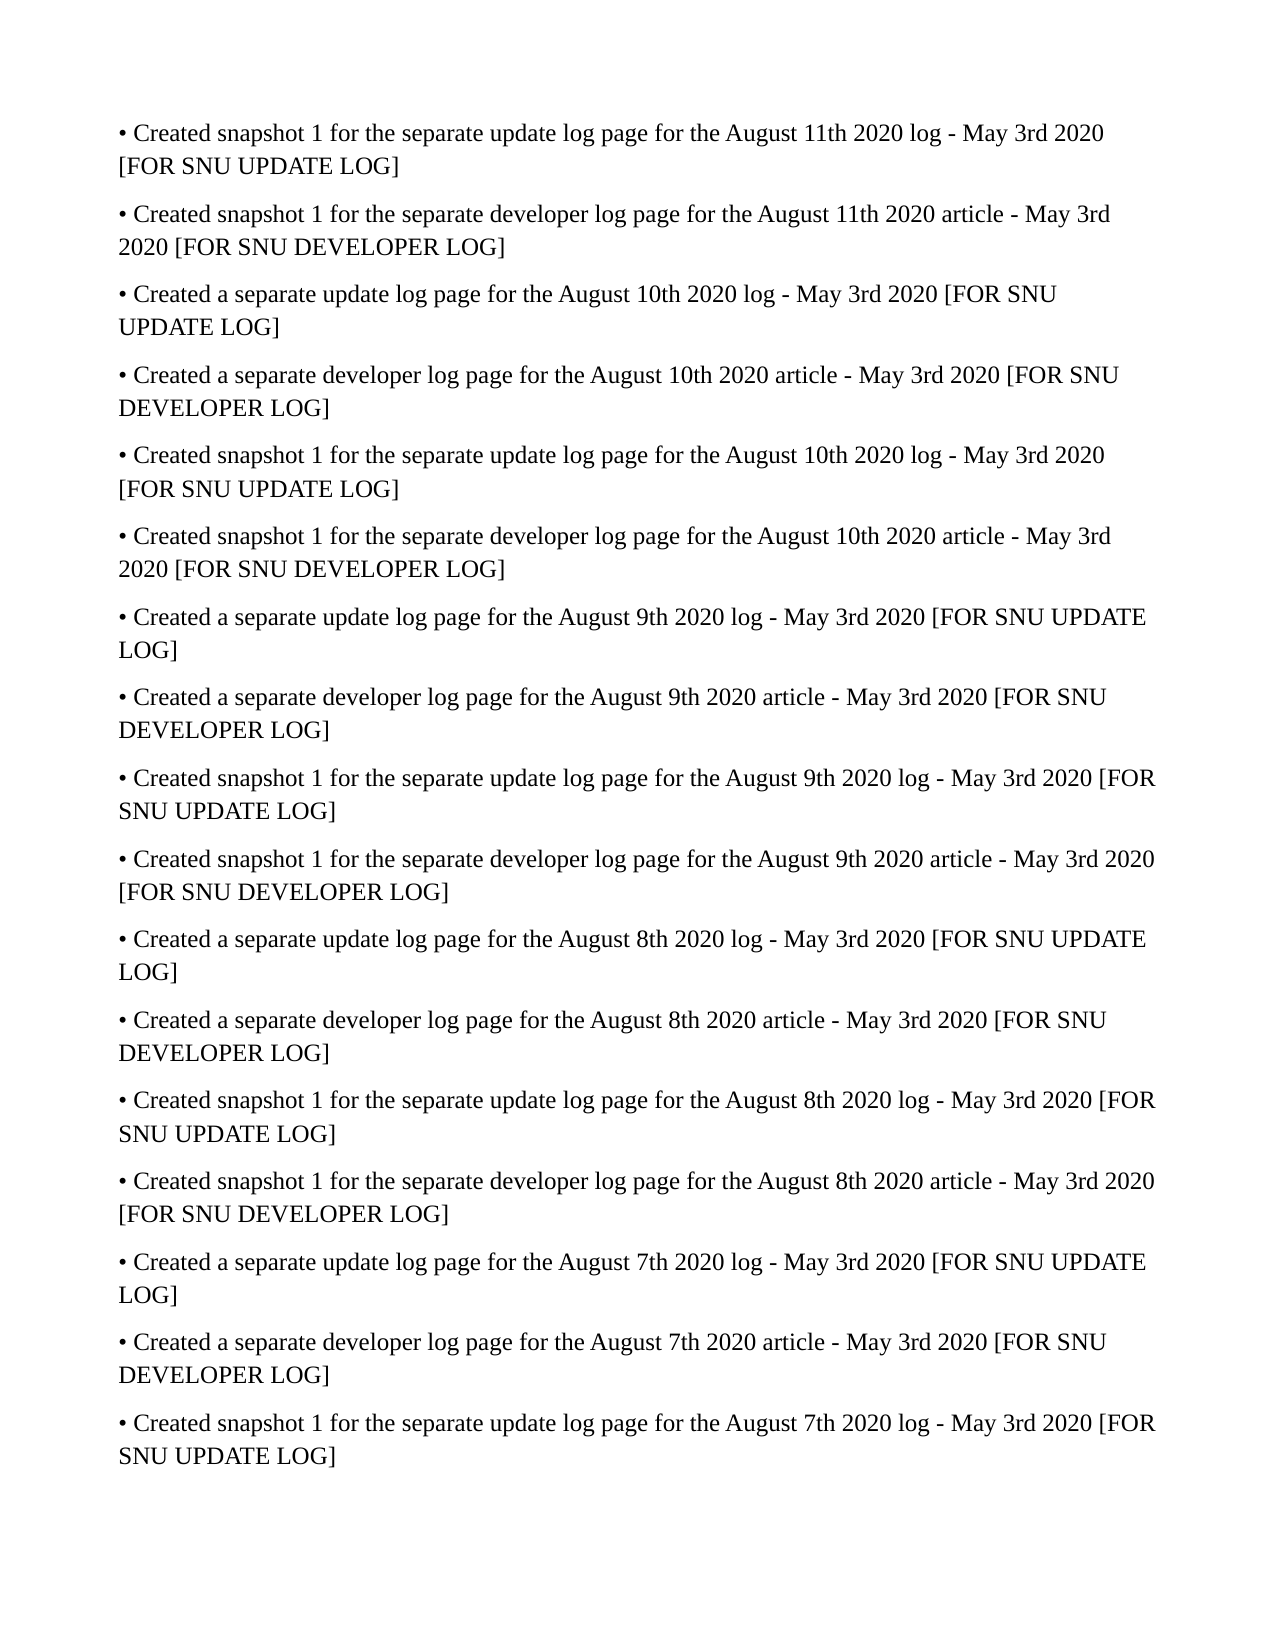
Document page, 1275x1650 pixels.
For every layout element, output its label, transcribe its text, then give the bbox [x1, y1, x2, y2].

text • Created snapshot 1 for the separate developer log page for the August 8th 2020 article - May 3rd 2020 [FOR SNU DEVELOPER LOG] [118, 1166, 1157, 1228]
text • Created a separate developer log page for the August 9th 2020 article - May 3rd 2020 [FOR SNU DEVELOPER LOG] [118, 682, 1157, 744]
text • Created snapshot 1 for the separate update log page for the August 10th 2020 log - May 3rd 2020 [FOR SNU UPDATE LOG] [118, 441, 1157, 502]
text • Created snapshot 1 for the separate developer log page for the August 9th 2020 article - May 3rd 2020 [FOR SNU DEVELOPER LOG] [118, 844, 1157, 906]
text • Created a separate update log page for the August 7th 2020 log - May 3rd 2020 [FOR SNU UPDATE LOG] [118, 1247, 1157, 1309]
text • Created a separate update log page for the August 8th 2020 log - May 3rd 2020 [FOR SNU UPDATE LOG] [118, 924, 1157, 986]
text • Created a separate developer log page for the August 8th 2020 article - May 3rd 2020 [FOR SNU DEVELOPER LOG] [118, 1005, 1157, 1067]
text • Created snapshot 1 for the separate developer log page for the August 10th 2020 article - May 3rd 2020 [FOR SNU DEVELOPER LOG] [118, 521, 1157, 583]
text • Created a separate developer log page for the August 10th 2020 article - May 3rd 2020 [FOR SNU DEVELOPER LOG] [118, 360, 1157, 422]
text • Created snapshot 1 for the separate update log page for the August 7th 2020 log - May 3rd 2020 [FOR SNU UPDATE LOG] [118, 1408, 1157, 1470]
text • Created snapshot 1 for the separate developer log page for the August 11th 2020 article - May 3rd 2020 [FOR SNU DEVELOPER LOG] [118, 199, 1157, 261]
text • Created snapshot 1 for the separate update log page for the August 8th 2020 log - May 3rd 2020 [FOR SNU UPDATE LOG] [118, 1086, 1157, 1147]
text • Created a separate developer log page for the August 7th 2020 article - May 3rd 2020 [FOR SNU DEVELOPER LOG] [118, 1327, 1157, 1389]
text • Created snapshot 1 for the separate update log page for the August 11th 2020 log - May 3rd 2020 [FOR SNU UPDATE LOG] [118, 118, 1157, 180]
text • Created snapshot 1 for the separate update log page for the August 9th 2020 log - May 3rd 2020 [FOR SNU UPDATE LOG] [118, 763, 1157, 825]
text • Created a separate update log page for the August 9th 2020 log - May 3rd 2020 [FOR SNU UPDATE LOG] [118, 602, 1157, 664]
text • Created a separate update log page for the August 10th 2020 log - May 3rd 2020 [FOR SNU UPDATE LOG] [118, 279, 1157, 341]
